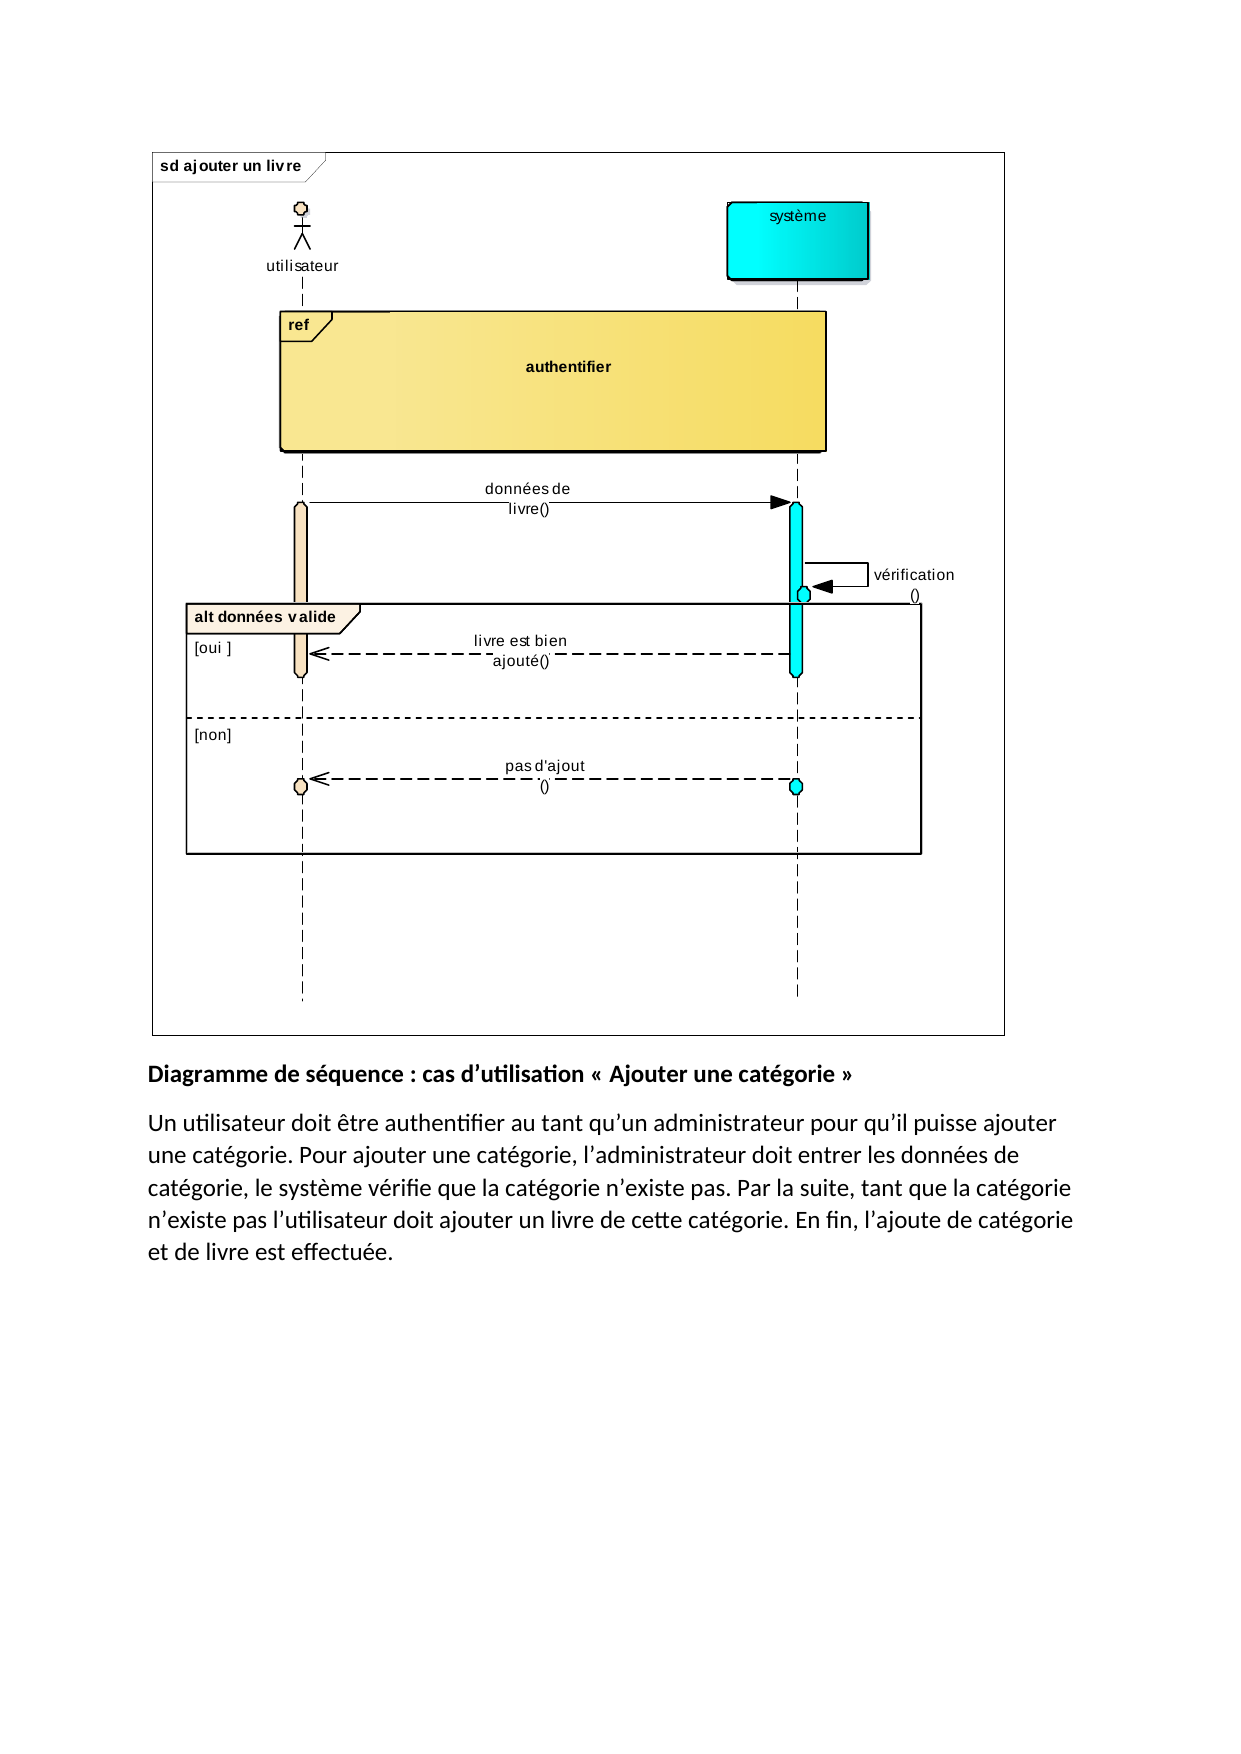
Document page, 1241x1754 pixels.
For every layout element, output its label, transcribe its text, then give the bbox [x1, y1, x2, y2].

text Un utilisateur doit être authentifier au tant qu’un administrateur pour qu’il puisse ajouter une catégorie. Pour ajouter une catégorie, l’administrateur doit entrer les données de catégorie, le système vérifie que la catégorie n’existe pas. Par la suite, tant que la catégorie n’existe pas l’utilisateur doit ajouter un livre de cette catégorie. En fin, l’ajoute de catégorie et de livre est effectuée. [148, 1107, 1093, 1267]
text Diagramme de séquence : cas d’utilisation « Ajouter une catégorie » [148, 1058, 1093, 1089]
